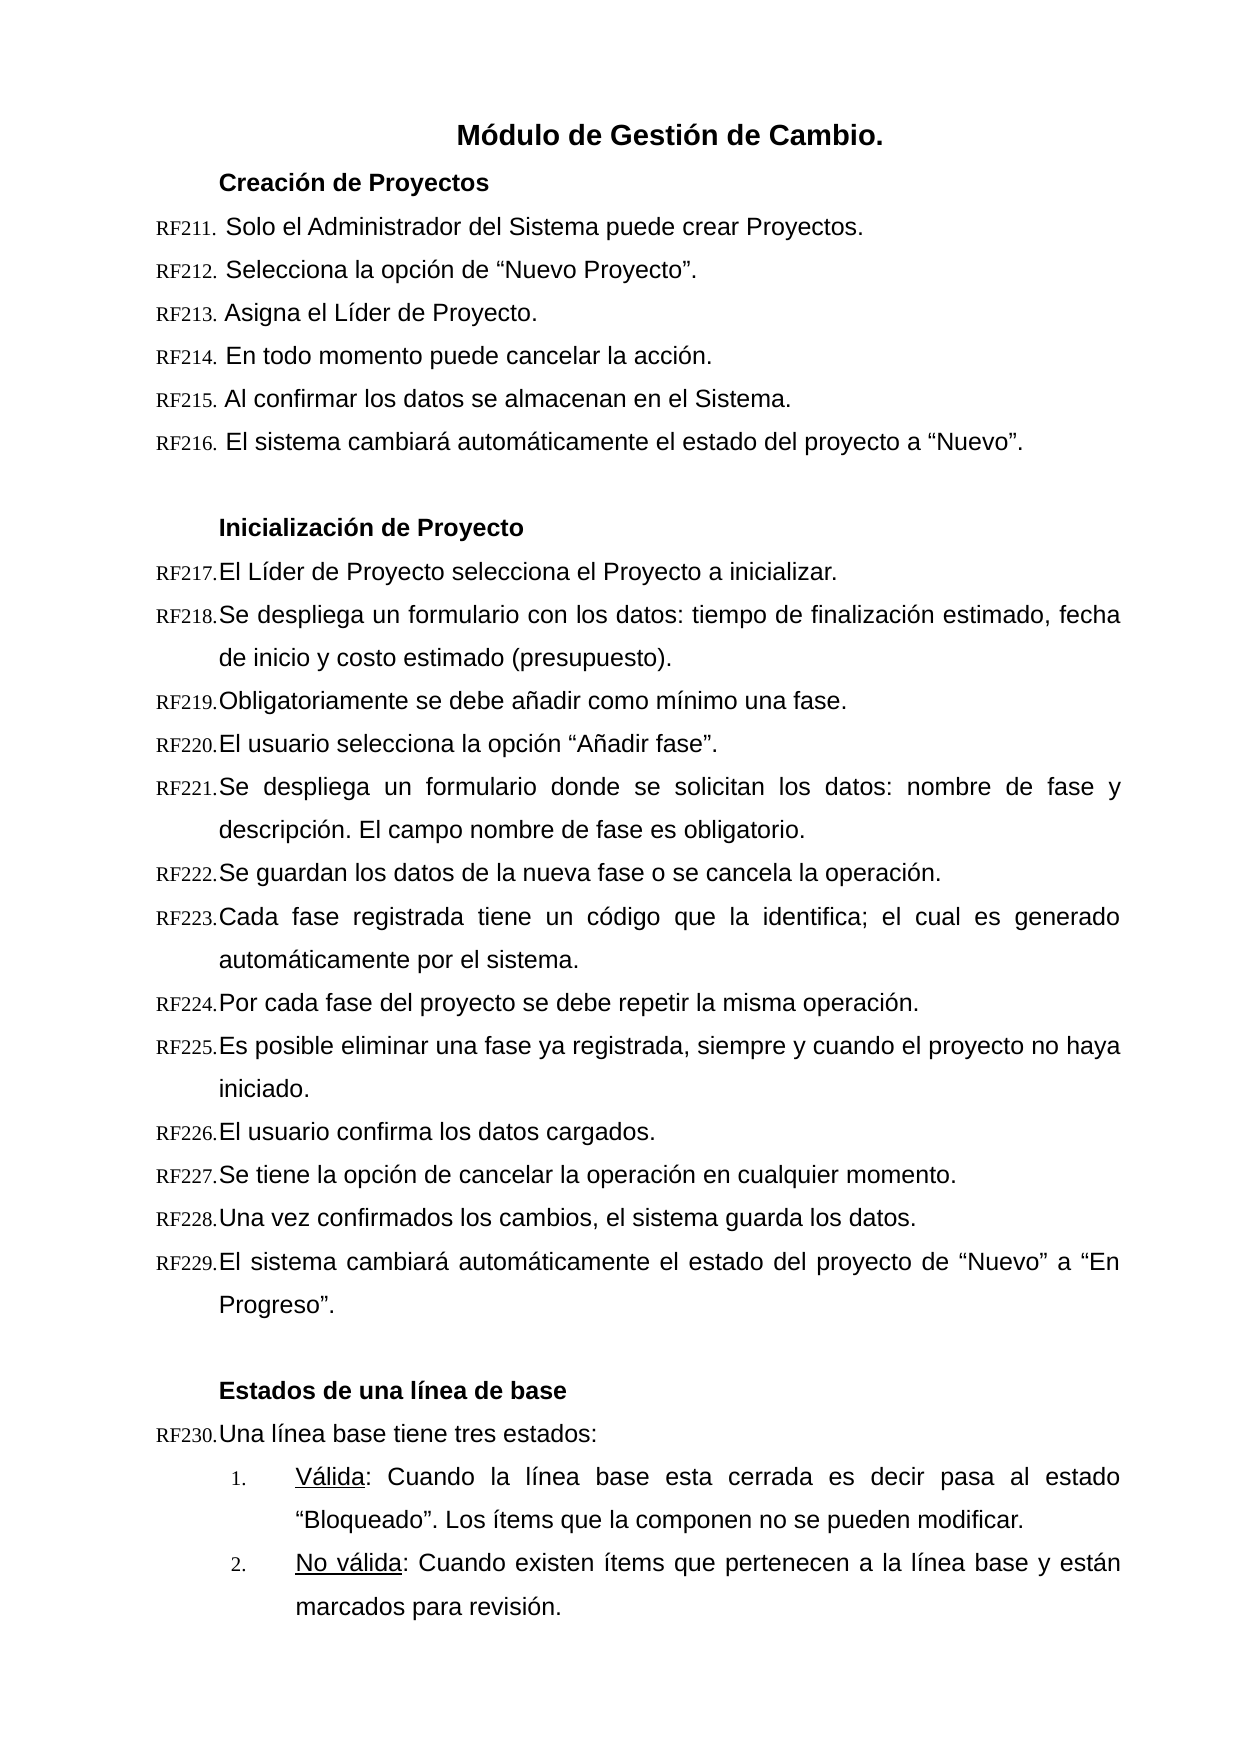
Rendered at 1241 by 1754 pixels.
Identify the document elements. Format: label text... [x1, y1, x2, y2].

list Asigna el Líder de Proyecto. [156, 298, 1122, 327]
list Se tiene la opción de cancelar la operación en cualquier momento. [156, 1160, 1122, 1189]
list Se despliega un formulario donde se solicitan los datos: nombre de fase y descripción. El campo nombre de fase es obligatorio. [156, 772, 1122, 844]
list El sistema cambiará automáticamente el estado del proyecto a “Nuevo”. [156, 427, 1122, 456]
list Una vez confirmados los cambios, el sistema guarda los datos. [156, 1203, 1122, 1232]
list Cada fase registrada tiene un código que la identifica; el cual es generado automáticamente por el sistema. [156, 902, 1122, 973]
list El usuario confirma los datos cargados. [156, 1117, 1122, 1146]
list Selecciona la opción de “Nuevo Proyecto”. [156, 255, 1122, 283]
list Al confirmar los datos se almacenan en el Sistema. [156, 384, 1122, 413]
list Obligatoriamente se debe añadir como mínimo una fase. [156, 686, 1122, 715]
list No válida: Cuando existen ítems que pertenecen a la línea base y están marcados para revisión. [231, 1548, 1122, 1620]
list Inicialización de Proyecto [156, 513, 1122, 542]
list El usuario selecciona la opción “Añadir fase”. [156, 729, 1122, 758]
list Creación de Proyectos [156, 168, 1122, 197]
list Válida: Cuando la línea base esta cerrada es decir pasa al estado “Bloqueado”. Los ítems que la componen no se pueden modificar. [231, 1462, 1122, 1534]
list El sistema cambiará automáticamente el estado del proyecto de “Nuevo” a “En Progreso”. [156, 1247, 1122, 1318]
list Se guardan los datos de la nueva fase o se cancela la operación. [156, 858, 1122, 887]
list Se despliega un formulario con los datos: tiempo de finalización estimado, fecha de inicio y costo estimado (presupuesto). [156, 600, 1122, 672]
list Solo el Administrador del Sistema puede crear Proyectos. [156, 212, 1122, 240]
list Es posible eliminar una fase ya registrada, siempre y cuando el proyecto no haya iniciado. [156, 1031, 1122, 1103]
list Por cada fase del proyecto se debe repetir la misma operación. [156, 988, 1122, 1017]
list Una línea base tiene tres estados: [156, 1419, 1122, 1448]
list Estados de una línea de base [156, 1376, 1122, 1405]
list El Líder de Proyecto selecciona el Proyecto a inicializar. [156, 557, 1122, 585]
list Módulo de Gestión de Cambio. [156, 118, 1122, 152]
list En todo momento puede cancelar la acción. [156, 341, 1122, 370]
